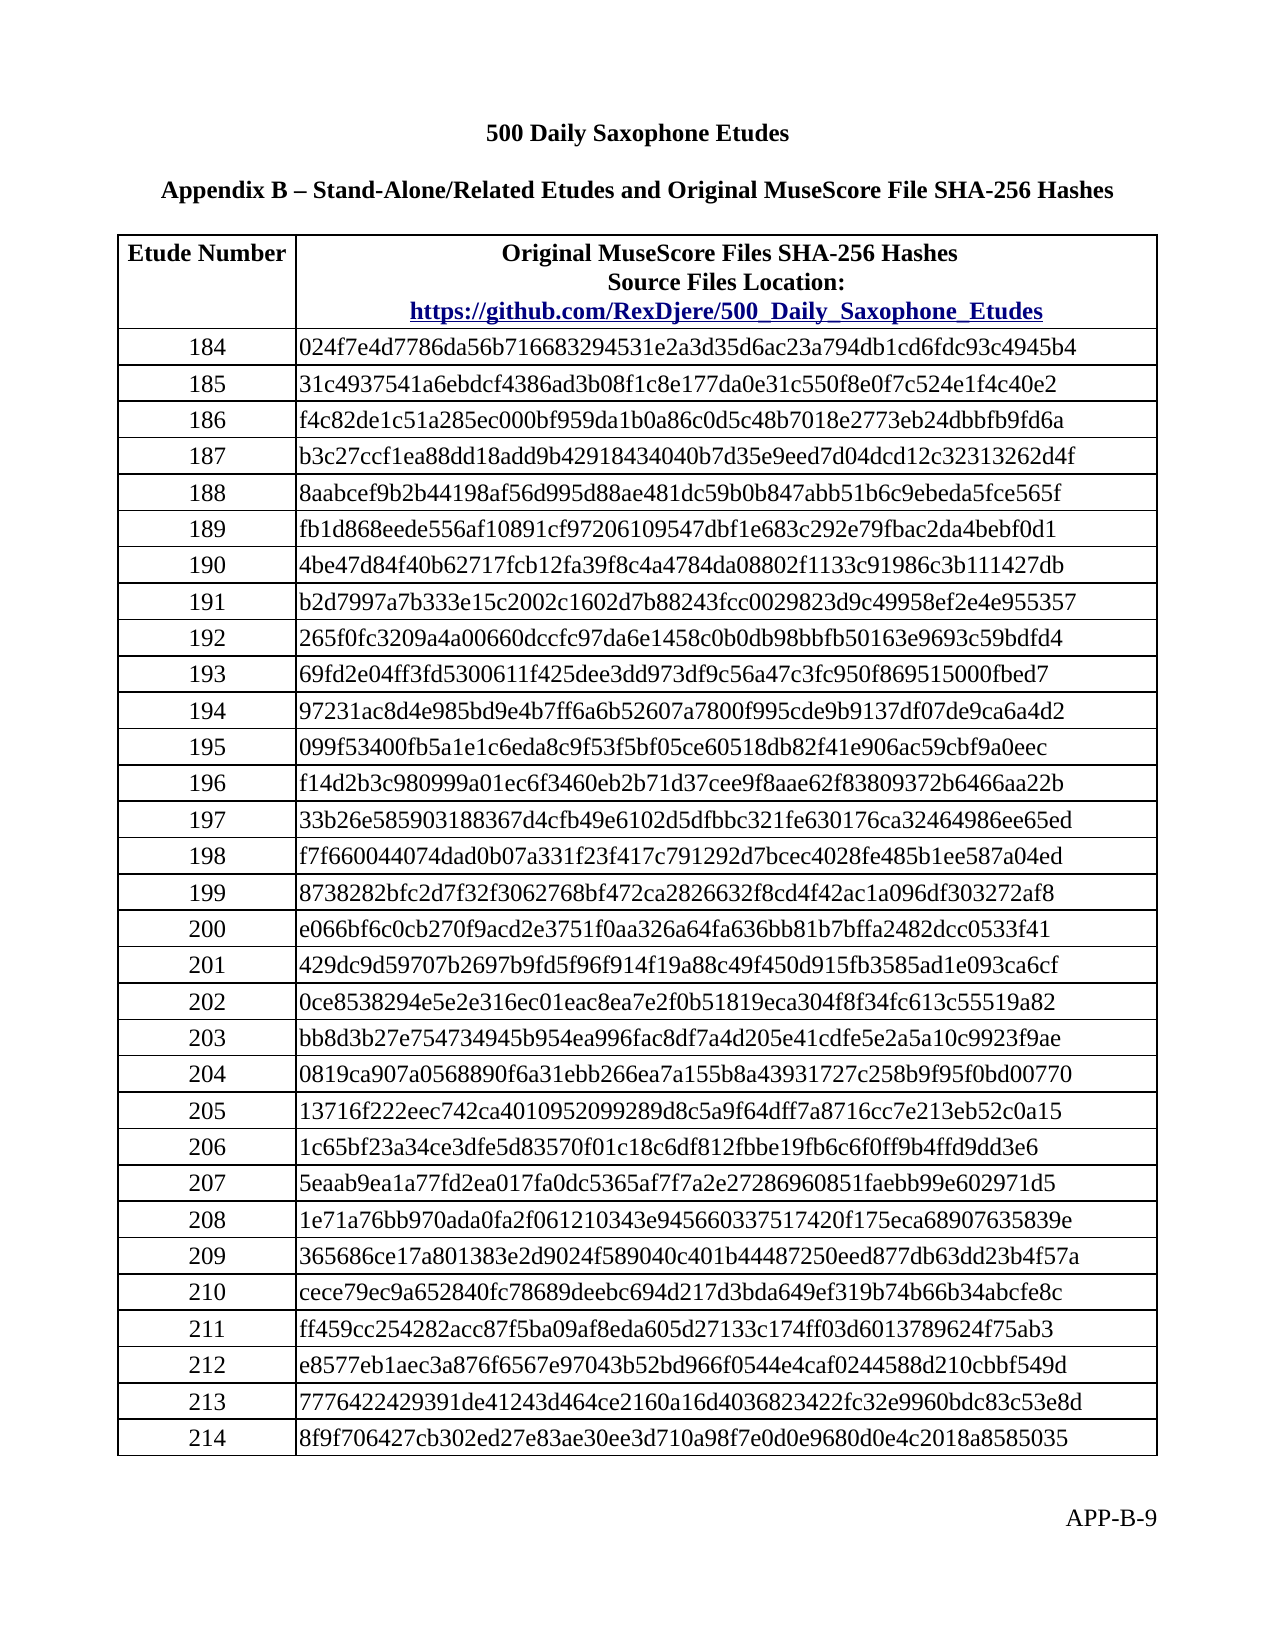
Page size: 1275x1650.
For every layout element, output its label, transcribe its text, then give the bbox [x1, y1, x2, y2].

table_cell 209 [119, 1238, 295, 1273]
table_cell 33b26e585903188367d4cfb49e6102d5dfbbc321fe630176ca32464986ee65ed [297, 802, 1156, 837]
table_cell 203 [119, 1020, 295, 1055]
table_cell 184 [119, 329, 295, 364]
table_cell 191 [119, 584, 295, 618]
table_cell b3c27ccf1ea88dd18add9b42918434040b7d35e9eed7d04dcd12c32313262d4f [297, 438, 1156, 473]
table_cell 365686ce17a801383e2d9024f589040c401b44487250eed877db63dd23b4f57a [297, 1238, 1156, 1273]
table_cell 429dc9d59707b2697b9fd5f96f914f19a88c49f450d915fb3585ad1e093ca6cf [297, 947, 1156, 982]
table_cell 210 [119, 1275, 295, 1309]
table_cell 205 [119, 1093, 295, 1127]
table_cell 212 [119, 1347, 295, 1382]
table_cell 202 [119, 984, 295, 1018]
table_cell ff459cc254282acc87f5ba09af8eda605d27133c174ff03d6013789624f75ab3 [297, 1311, 1156, 1346]
table_cell 190 [119, 547, 295, 582]
table_cell 214 [119, 1420, 295, 1455]
table_cell cece79ec9a652840fc78689deebc694d217d3bda649ef319b74b66b34abcfe8c [297, 1275, 1156, 1309]
table_cell 8738282bfc2d7f32f3062768bf472ca2826632f8cd4f42ac1a096df303272af8 [297, 875, 1156, 909]
table_cell f7f660044074dad0b07a331f23f417c791292d7bcec4028fe485b1ee587a04ed [297, 838, 1156, 873]
table_cell 7776422429391de41243d464ce2160a16d4036823422fc32e9960bdc83c53e8d [297, 1384, 1156, 1418]
table_cell 024f7e4d7786da56b716683294531e2a3d35d6ac23a794db1cd6fdc93c4945b4 [297, 329, 1156, 364]
table_cell 189 [119, 511, 295, 546]
table_cell 195 [119, 729, 295, 764]
table_cell 196 [119, 766, 295, 800]
table_cell f4c82de1c51a285ec000bf959da1b0a86c0d5c48b7018e2773eb24dbbfb9fd6a [297, 402, 1156, 437]
table_cell 8aabcef9b2b44198af56d995d88ae481dc59b0b847abb51b6c9ebeda5fce565f [297, 475, 1156, 509]
table_cell 4be47d84f40b62717fcb12fa39f8c4a4784da08802f1133c91986c3b111427db [297, 547, 1156, 582]
table_cell 099f53400fb5a1e1c6eda8c9f53f5bf05ce60518db82f41e906ac59cbf9a0eec [297, 729, 1156, 764]
table_cell 69fd2e04ff3fd5300611f425dee3dd973df9c56a47c3fc950f869515000fbed7 [297, 657, 1156, 691]
table_cell 198 [119, 838, 295, 873]
table_cell 1c65bf23a34ce3dfe5d83570f01c18c6df812fbbe19fb6c6f0ff9b4ffd9dd3e6 [297, 1129, 1156, 1164]
table_cell fb1d868eede556af10891cf97206109547dbf1e683c292e79fbac2da4bebf0d1 [297, 511, 1156, 546]
table_cell 5eaab9ea1a77fd2ea017fa0dc5365af7f7a2e27286960851faebb99e602971d5 [297, 1166, 1156, 1200]
table_header Etude Number [119, 236, 295, 328]
table_cell 201 [119, 947, 295, 982]
table_cell 197 [119, 802, 295, 837]
table_cell 0819ca907a0568890f6a31ebb266ea7a155b8a43931727c258b9f95f0bd00770 [297, 1056, 1156, 1091]
table_cell 97231ac8d4e985bd9e4b7ff6a6b52607a7800f995cde9b9137df07de9ca6a4d2 [297, 693, 1156, 728]
table_cell 194 [119, 693, 295, 728]
table_cell 31c4937541a6ebdcf4386ad3b08f1c8e177da0e31c550f8e0f7c524e1f4c40e2 [297, 366, 1156, 400]
table_cell 204 [119, 1056, 295, 1091]
table_cell e066bf6c0cb270f9acd2e3751f0aa326a64fa636bb81b7bffa2482dcc0533f41 [297, 911, 1156, 946]
table_cell b2d7997a7b333e15c2002c1602d7b88243fcc0029823d9c49958ef2e4e955357 [297, 584, 1156, 618]
table_cell e8577eb1aec3a876f6567e97043b52bd966f0544e4caf0244588d210cbbf549d [297, 1347, 1156, 1382]
table_cell 207 [119, 1166, 295, 1200]
table_cell 13716f222eec742ca4010952099289d8c5a9f64dff7a8716cc7e213eb52c0a15 [297, 1093, 1156, 1127]
table_cell f14d2b3c980999a01ec6f3460eb2b71d37cee9f8aae62f83809372b6466aa22b [297, 766, 1156, 800]
table_cell 211 [119, 1311, 295, 1346]
table_cell 1e71a76bb970ada0fa2f061210343e945660337517420f175eca68907635839e [297, 1202, 1156, 1237]
table_cell 192 [119, 620, 295, 655]
table_cell 206 [119, 1129, 295, 1164]
table_cell 208 [119, 1202, 295, 1237]
table_header Original MuseScore Files SHA-256 Hashes Source Files Location: https://github.com/RexDjere/500_Daily_Saxophone_Etudes [297, 236, 1156, 328]
table_cell 186 [119, 402, 295, 437]
table_cell 200 [119, 911, 295, 946]
table_cell 188 [119, 475, 295, 509]
table_cell 193 [119, 657, 295, 691]
table_cell 185 [119, 366, 295, 400]
table_cell 0ce8538294e5e2e316ec01eac8ea7e2f0b51819eca304f8f34fc613c55519a82 [297, 984, 1156, 1018]
table_cell 199 [119, 875, 295, 909]
table_cell 187 [119, 438, 295, 473]
table_cell 213 [119, 1384, 295, 1418]
table_cell 265f0fc3209a4a00660dccfc97da6e1458c0b0db98bbfb50163e9693c59bdfd4 [297, 620, 1156, 655]
table_cell 8f9f706427cb302ed27e83ae30ee3d710a98f7e0d0e9680d0e4c2018a8585035 [297, 1420, 1156, 1455]
table_cell bb8d3b27e754734945b954ea996fac8df7a4d205e41cdfe5e2a5a10c9923f9ae [297, 1020, 1156, 1055]
